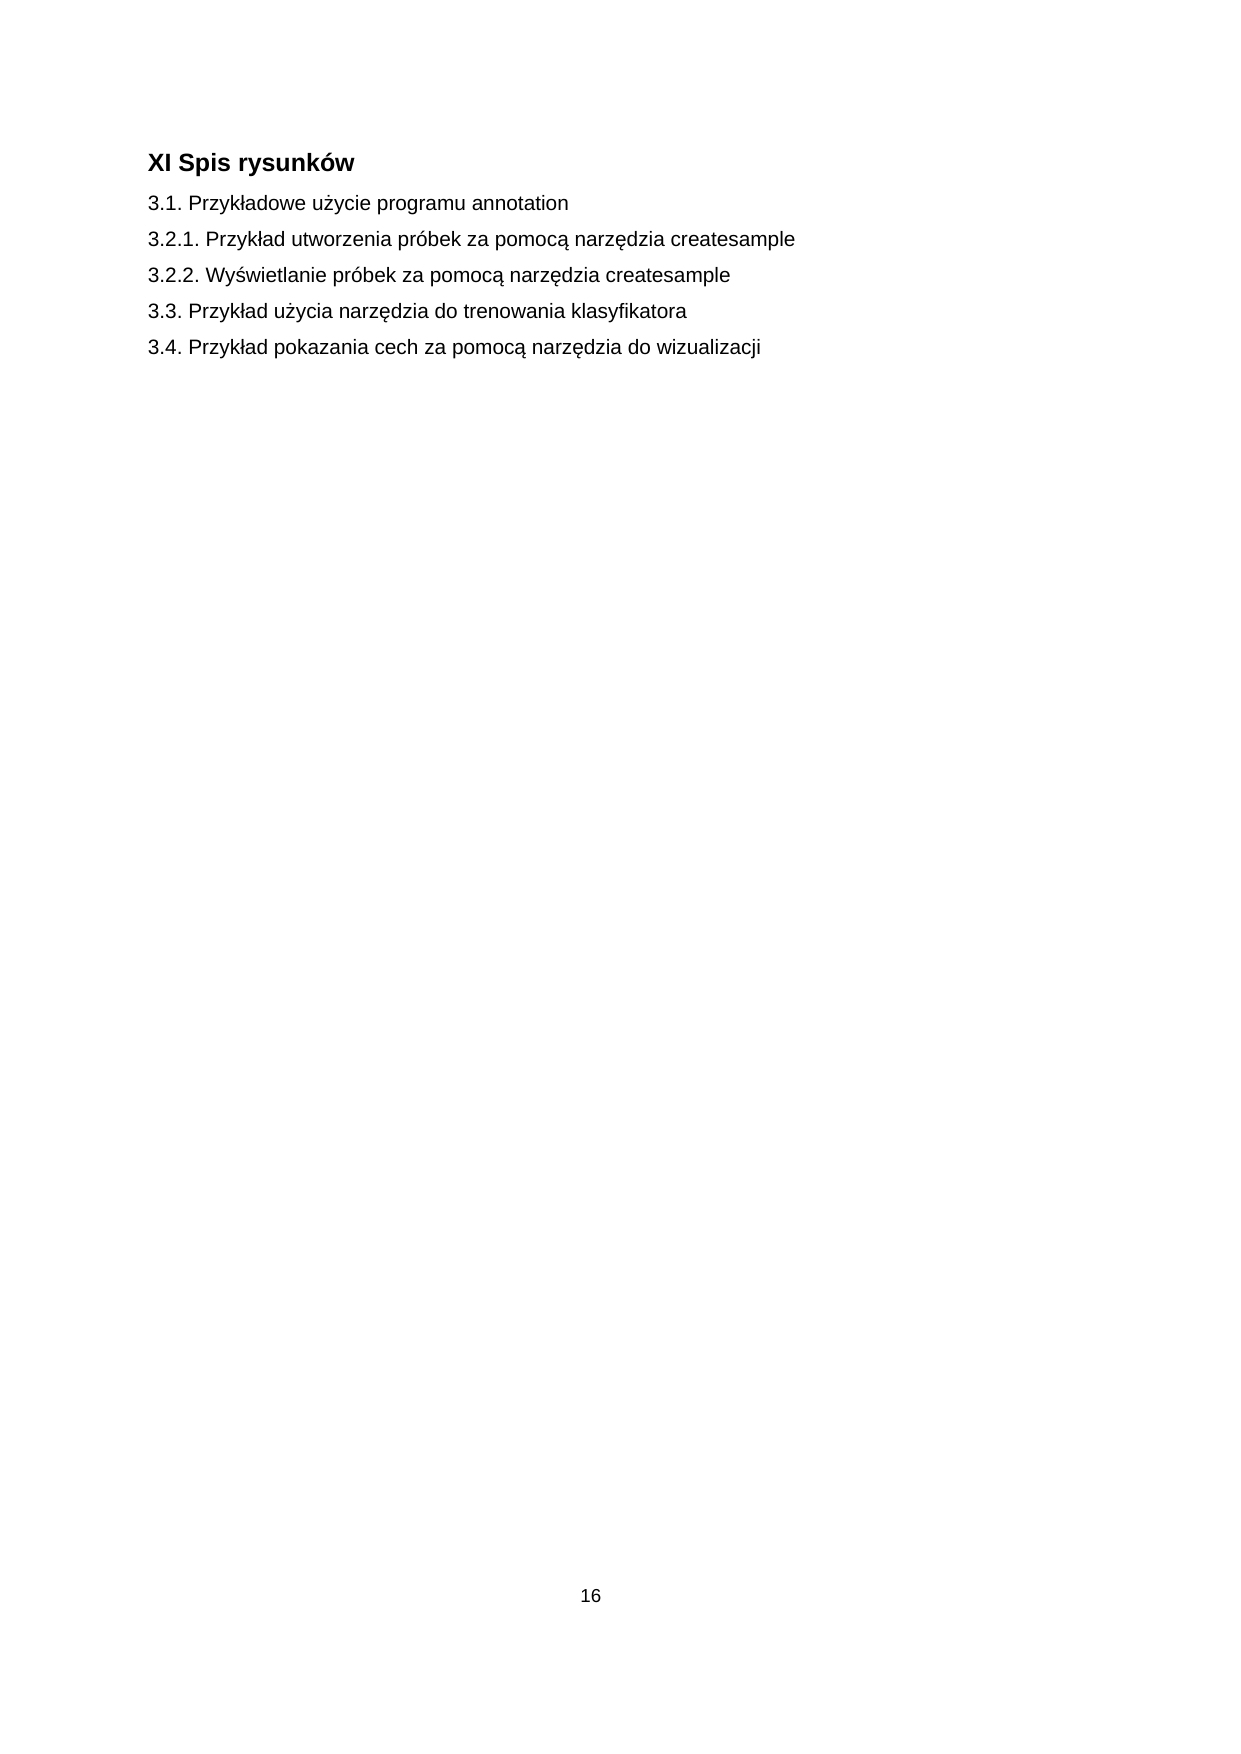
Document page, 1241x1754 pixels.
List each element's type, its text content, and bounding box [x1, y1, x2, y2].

text 3.2.2. Wyświetlanie próbek za pomocą narzędzia createsample [148, 263, 1033, 287]
text XI Spis rysunków [148, 148, 1033, 176]
text 3.1. Przykładowe użycie programu annotation [148, 191, 1033, 215]
text 3.2.1. Przykład utworzenia próbek za pomocą narzędzia createsample [148, 227, 1033, 251]
text 3.4. Przykład pokazania cech za pomocą narzędzia do wizualizacji [148, 334, 1033, 358]
text 3.3. Przykład użycia narzędzia do trenowania klasyfikatora [148, 298, 1033, 322]
